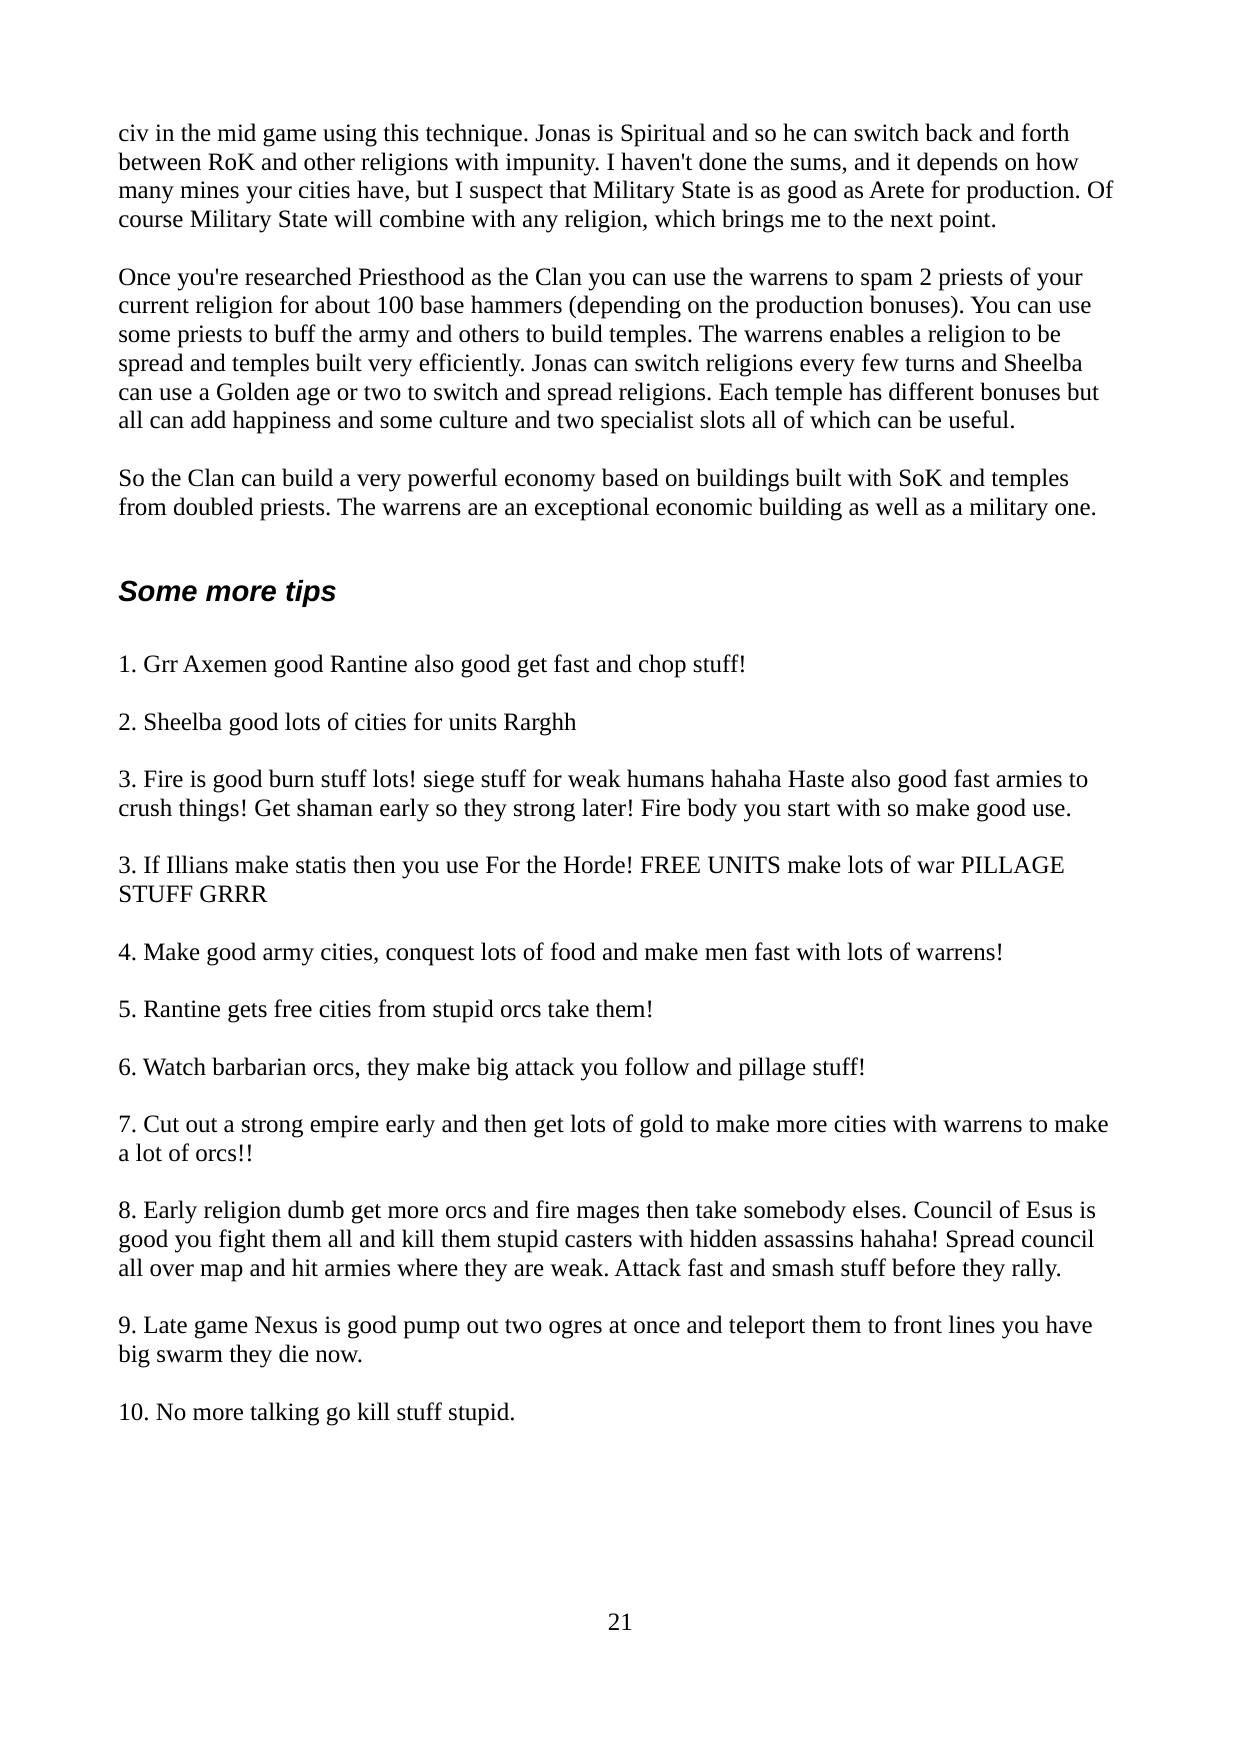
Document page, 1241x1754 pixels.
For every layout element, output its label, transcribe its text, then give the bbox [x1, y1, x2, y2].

text 5. Rantine gets free cities from stupid orcs take them! [118, 994, 1122, 1023]
text 8. Early religion dumb get more orcs and fire mages then take somebody elses. Council of Esus is good you fight them all and kill them stupid casters with hidden assassins hahaha! Spread council all over map and hit armies where they are weak. Attack fast and smash stuff before they rally. [118, 1195, 1122, 1282]
text 2. Sheelba good lots of cities for units Rarghh [118, 707, 1122, 735]
text 4. Make good army cities, conquest lots of food and make men fast with lots of warrens! [118, 937, 1122, 965]
text Once you're researched Priesthood as the Clan you can use the warrens to spam 2 priests of your current religion for about 100 base hammers (depending on the production bonuses). You can use some priests to buff the army and others to build temples. The warrens enables a religion to be spread and temples built very efficiently. Jonas can switch religions every few turns and Sheelba can use a Golden age or two to switch and spread religions. Each temple has different bonuses but all can add happiness and some culture and two specialist slots all of which can be useful. [118, 262, 1122, 434]
text 7. Cut out a strong empire early and then get lots of gold to make more cities with warrens to make a lot of orcs!! [118, 1109, 1122, 1167]
subtitle Some more tips [118, 574, 1122, 608]
text 1. Grr Axemen good Rantine also good get fast and chop stuff! [118, 649, 1122, 678]
text 3. If Illians make statis then you use For the Horde! FREE UNITS make lots of war PILLAGE STUFF GRRR [118, 850, 1122, 908]
text 3. Fire is good burn stuff lots! siege stuff for weak humans hahaha Haste also good fast armies to crush things! Get shaman early so they strong later! Fire body you start with so make good use. [118, 764, 1122, 822]
text 6. Watch barbarian orcs, they make big attack you follow and pillage stuff! [118, 1052, 1122, 1080]
text So the Clan can build a very powerful economy based on buildings built with SoK and temples from doubled priests. The warrens are an exceptional economic building as well as a military one. [118, 463, 1122, 521]
text 9. Late game Nexus is good pump out two ogres at once and teleport them to front lines you have big swarm they die now. [118, 1310, 1122, 1368]
text civ in the mid game using this technique. Jonas is Spiritual and so he can switch back and forth between RoK and other religions with impunity. I haven't done the sums, and it depends on how many mines your cities have, but I suspect that Military State is as good as Arete for production. Of course Military State will combine with any religion, which brings me to the next point. [118, 118, 1122, 233]
text 10. No more talking go kill stuff stupid. [118, 1397, 1122, 1425]
